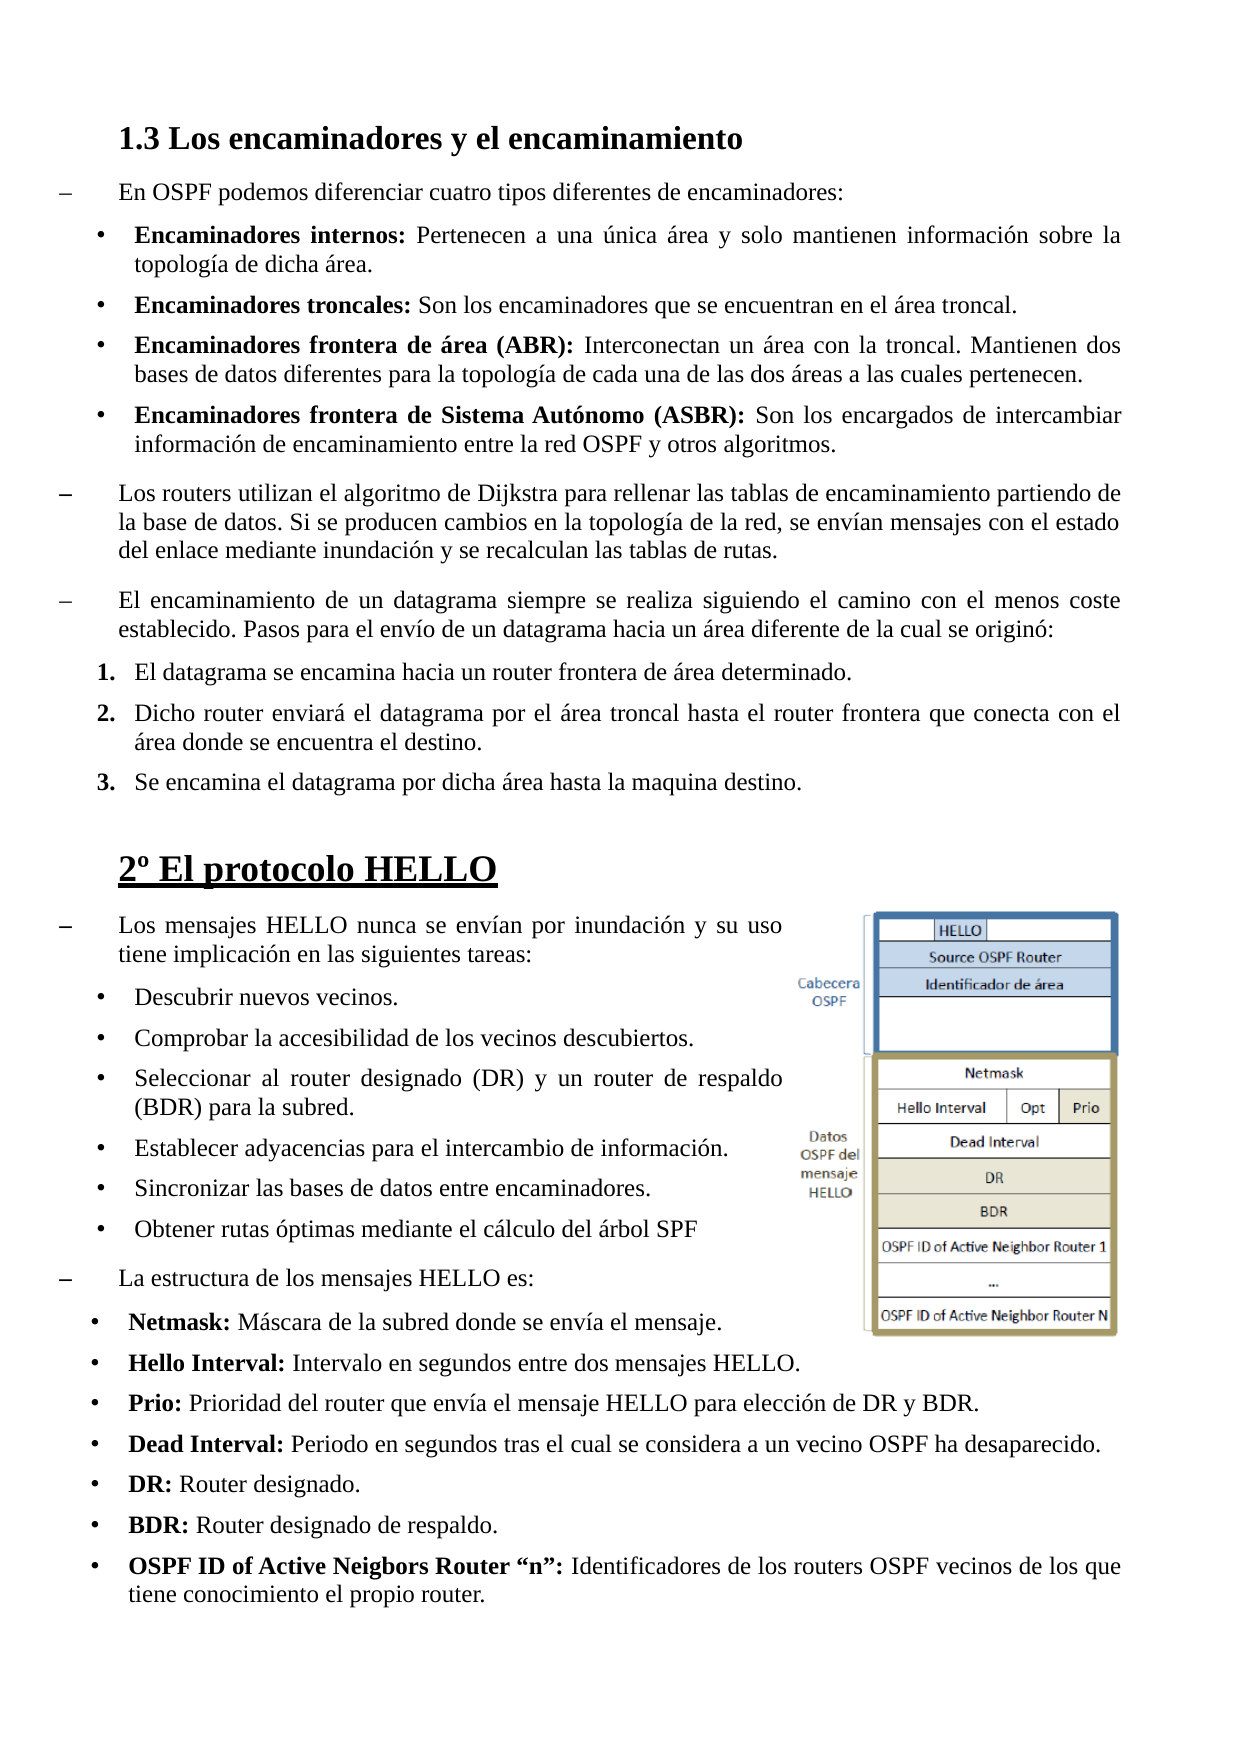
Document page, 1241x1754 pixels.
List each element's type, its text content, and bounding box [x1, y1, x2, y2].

list Prio: Prioridad del router que envía el mensaje HELLO para elección de DR y BDR. [91, 1388, 1122, 1417]
list Sincronizar las bases de datos entre encaminadores. [97, 1173, 795, 1202]
list Hello Interval: Intervalo en segundos entre dos mensajes HELLO. [91, 1348, 1122, 1376]
text – Los routers utilizan el algoritmo de Dijkstra para rellenar las tablas de encaminamiento partiendo de la base de datos. Si se producen cambios en la topología de la red, se envían mensajes con el estado del enlace mediante inundación y se recalculan las tablas de rutas. [59, 478, 1122, 564]
text 2º El protocolo HELLO [118, 846, 1122, 889]
list DR: Router designado. [91, 1469, 1122, 1498]
list Netmask: Máscara de la subred donde se envía el mensaje. [91, 1307, 795, 1336]
list Encaminadores frontera de área (ABR): Interconectan un área con la troncal. Mantienen dos bases de datos diferentes para la topología de cada una de las dos áreas a las cuales pertenecen. [97, 331, 1122, 388]
list Encaminadores troncales: Son los encaminadores que se encuentran en el área troncal. [97, 290, 1122, 319]
list Establecer adyacencias para el intercambio de información. [97, 1133, 795, 1162]
text – El encaminamiento de un datagrama siempre se realiza siguiendo el camino con el menos coste establecido. Pasos para el envío de un datagrama hacia un área diferente de la cual se originó: [59, 585, 1122, 642]
list Dead Interval: Periodo en segundos tras el cual se considera a un vecino OSPF ha desaparecido. [91, 1429, 1122, 1458]
text 1.3 Los encaminadores y el encaminamiento [118, 118, 1122, 156]
list BDR: Router designado de respaldo. [91, 1510, 1122, 1539]
list Descubrir nuevos vecinos. [97, 982, 795, 1011]
list El datagrama se encamina hacia un router frontera de área determinado. [97, 657, 1122, 686]
list Obtener rutas óptimas mediante el cálculo del árbol SPF [97, 1214, 795, 1243]
text – Los mensajes HELLO nunca se envían por inundación y su uso tiene implicación en las siguientes tareas: [59, 910, 795, 967]
list Encaminadores frontera de Sistema Autónomo (ASBR): Son los encargados de intercambiar información de encaminamiento entre la red OSPF y otros algoritmos. [97, 400, 1122, 457]
list OSPF ID of Active Neigbors Router “n”: Identificadores de los routers OSPF vecinos de los que tiene conocimiento el propio router. [91, 1551, 1122, 1608]
text – En OSPF podemos diferenciar cuatro tipos diferentes de encaminadores: [59, 177, 1122, 206]
list Dicho router enviará el datagrama por el área troncal hasta el router frontera que conecta con el área donde se encuentra el destino. [97, 698, 1122, 755]
text – La estructura de los mensajes HELLO es: [59, 1263, 795, 1292]
list Comprobar la accesibilidad de los vecinos descubiertos. [97, 1023, 795, 1052]
picture [795, 907, 1123, 1339]
list Se encamina el datagrama por dicha área hasta la maquina destino. [97, 767, 1122, 796]
list Seleccionar al router designado (DR) y un router de respaldo (BDR) para la subred. [97, 1063, 795, 1121]
list Encaminadores internos: Pertenecen a una única área y solo mantienen información sobre la topología de dicha área. [97, 221, 1122, 278]
